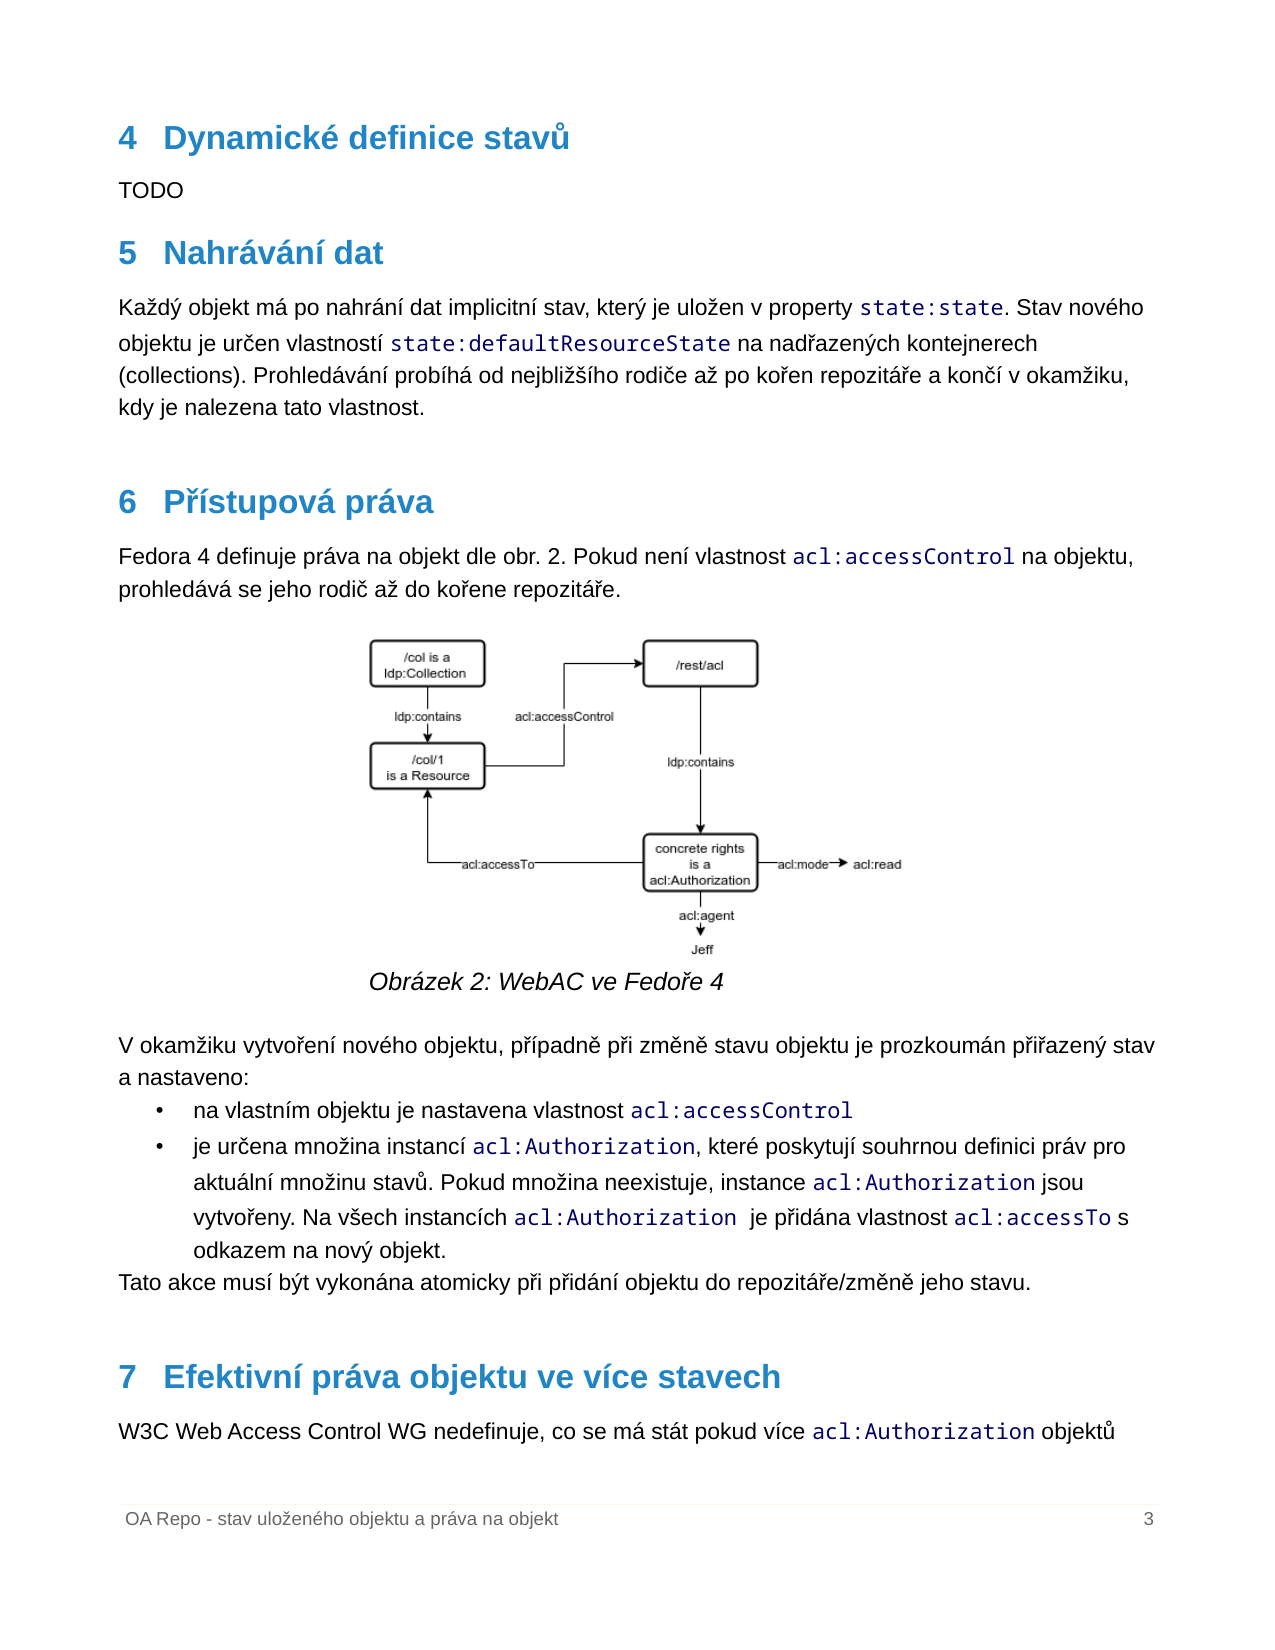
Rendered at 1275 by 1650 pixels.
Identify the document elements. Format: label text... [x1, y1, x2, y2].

list na vlastním objektu je nastavena vlastnost acl:accessControl [156, 1095, 1157, 1125]
subtitle Efektivní práva objektu ve více stavech [118, 1357, 1157, 1396]
subtitle Přístupová práva [118, 482, 1157, 521]
text Obrázek 2: WebAC ve Fedoře 4 [369, 961, 906, 995]
text Fedora 4 definuje práva na objekt dle obr. 2. Pokud není vlastnost acl:accessControl na objektu, prohledává se jeho rodič až do kořene repozitáře. [118, 541, 1157, 602]
text V okamžiku vytvoření nového objektu, případně při změně stavu objektu je prozkoumán přiřazený stav a nastaveno: [118, 1032, 1157, 1090]
text Tato akce musí být vykonána atomicky při přidání objektu do repozitáře/změně jeho stavu. [118, 1269, 1157, 1295]
text Každý objekt má po nahrání dat implicitní stav, který je uložen v property state:state. Stav nového objektu je určen vlastností state:defaultResourceState na nadřazených kontejnerech (collections). Prohledávání probíhá od nejbližšího rodiče až po kořen repozitáře a končí v okamžiku, kdy je nalezena tato vlastnost. [118, 292, 1157, 420]
text W3C Web Access Control WG nedefinuje, co se má stát pokud více acl:Authorization objektů [118, 1416, 1157, 1445]
subtitle Dynamické definice stavů [118, 118, 1157, 157]
subtitle Nahrávání dat [118, 233, 1157, 272]
list je určena množina instancí acl:Authorization, které poskytují souhrnou definici práv pro aktuální množinu stavů. Pokud množina neexistuje, instance acl:Authorization jsou vytvořeny. Na všech instancích acl:Authorization je přidána vlastnost acl:accessTo s odkazem na nový objekt. [156, 1131, 1157, 1264]
text TODO [118, 177, 1157, 203]
